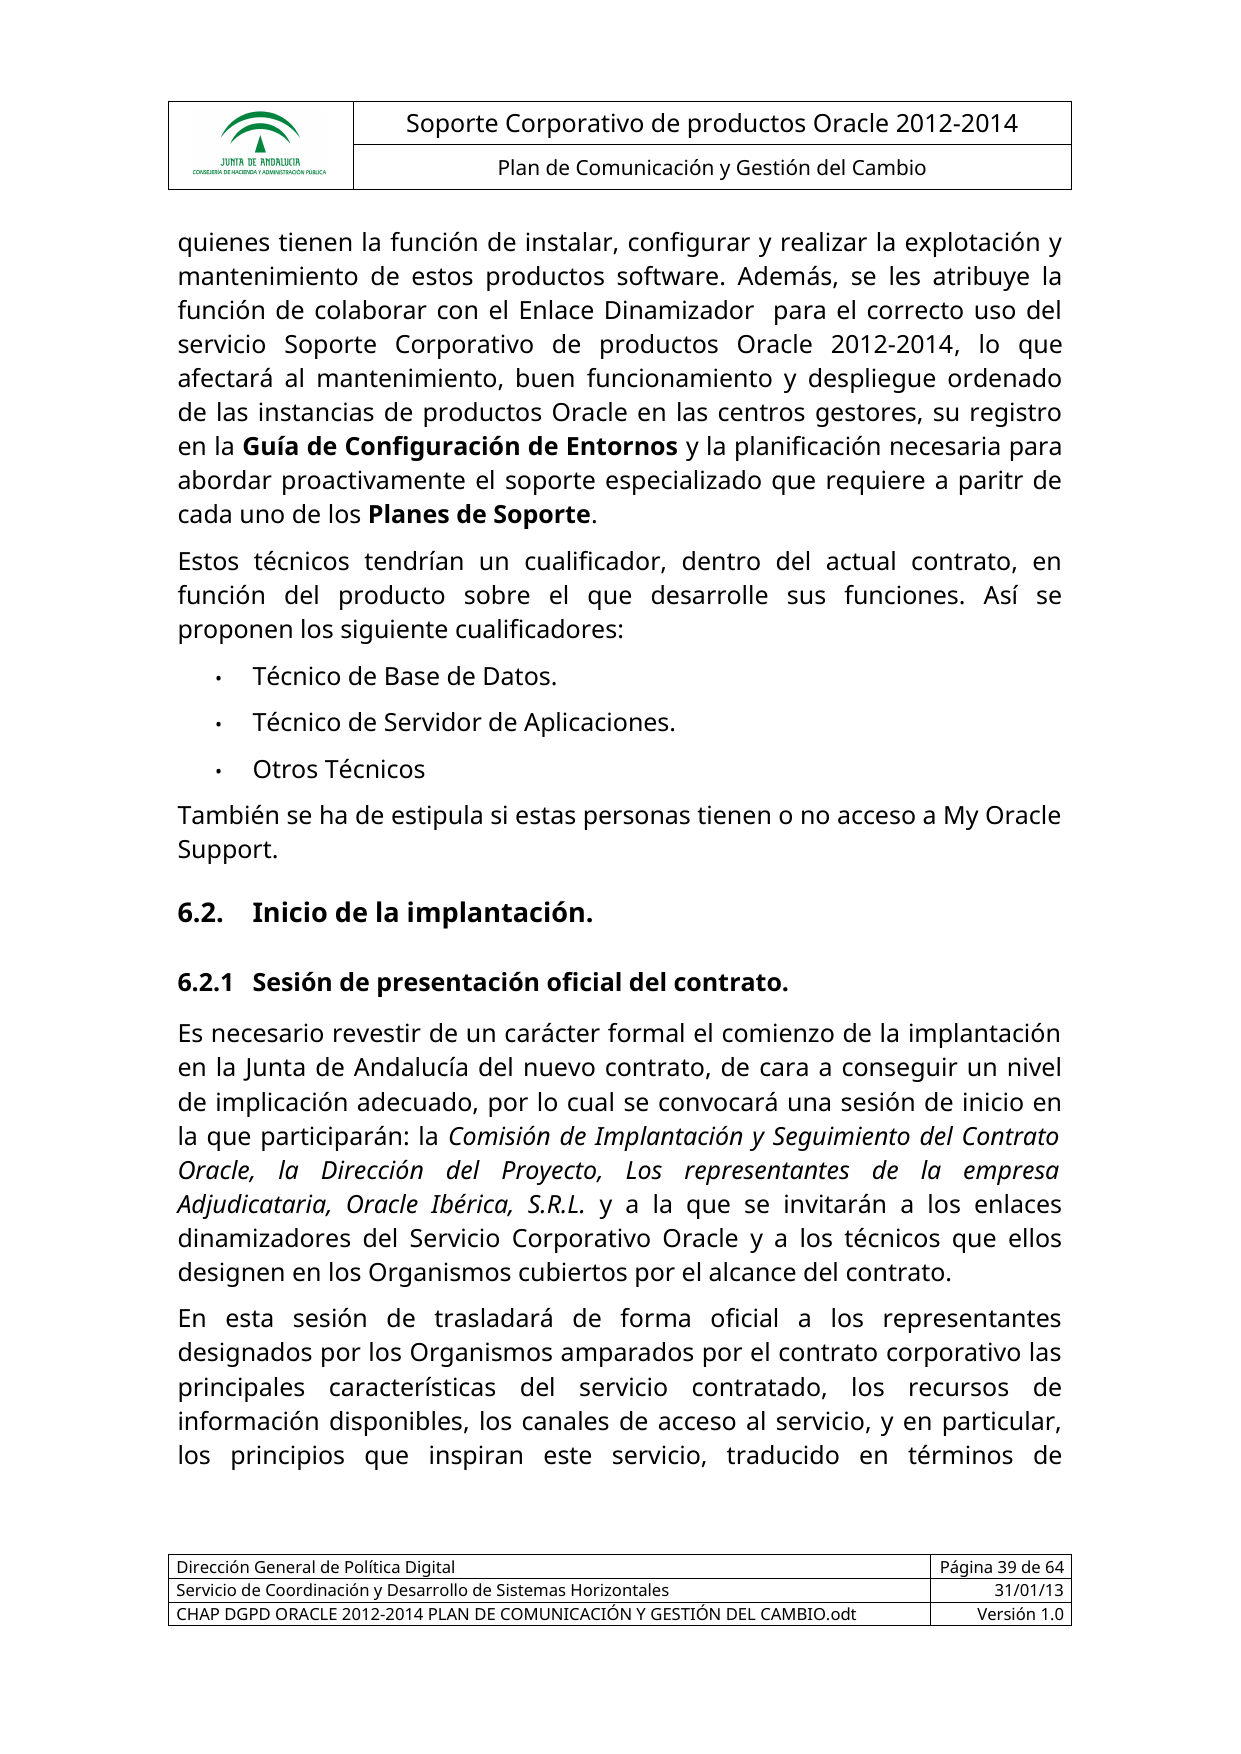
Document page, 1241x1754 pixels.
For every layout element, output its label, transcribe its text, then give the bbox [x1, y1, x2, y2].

list Otros Técnicos [215, 751, 1063, 785]
text Estos técnicos tendrían un cualificador, dentro del actual contrato, en función del producto sobre el que desarrolle sus funciones. Así se proponen los siguiente cualificadores: [177, 543, 1063, 646]
text quienes tienen la función de instalar, configurar y realizar la explotación y mantenimiento de estos productos software. Además, se les atribuye la función de colaborar con el Enlace Dinamizador para el correcto uso del servicio Soporte Corporativo de productos Oracle 2012-2014, lo que afectará al mantenimiento, buen funcionamiento y despliegue ordenado de las instancias de productos Oracle en las centros gestores, su registro en la Guía de Configuración de Entornos y la planificación necesaria para abordar proactivamente el soporte especializado que requiere a paritr de cada uno de los Planes de Soporte. [177, 224, 1063, 531]
subtitle Inicio de la implantación. [177, 897, 1063, 928]
list Técnico de Base de Datos. [215, 658, 1063, 692]
text También se ha de estipula si estas personas tienen o no acceso a My Oracle Support. [177, 798, 1063, 866]
text En esta sesión de trasladará de forma oficial a los representantes designados por los Organismos amparados por el contrato corporativo las principales características del servicio contratado, los recursos de información disponibles, los canales de acceso al servicio, y en particular, los principios que inspiran este servicio, traducido en términos de [177, 1301, 1063, 1471]
list Técnico de Servidor de Aplicaciones. [215, 705, 1063, 739]
subtitle Sesión de presentación oficial del contrato. [177, 966, 1063, 997]
picture [192, 110, 327, 175]
text Es necesario revestir de un carácter formal el comienzo de la implantación en la Junta de Andalucía del nuevo contrato, de cara a conseguir un nivel de implicación adecuado, por lo cual se convocará una sesión de inicio en la que participarán: la Comisión de Implantación y Seguimiento del Contrato Oracle, la Dirección del Proyecto, Los representantes de la empresa Adjudicataria, Oracle Ibérica, S.R.L. y a la que se invitarán a los enlaces dinamizadores del Servicio Corporativo Oracle y a los técnicos que ellos designen en los Organismos cubiertos por el alcance del contrato. [177, 1016, 1063, 1288]
